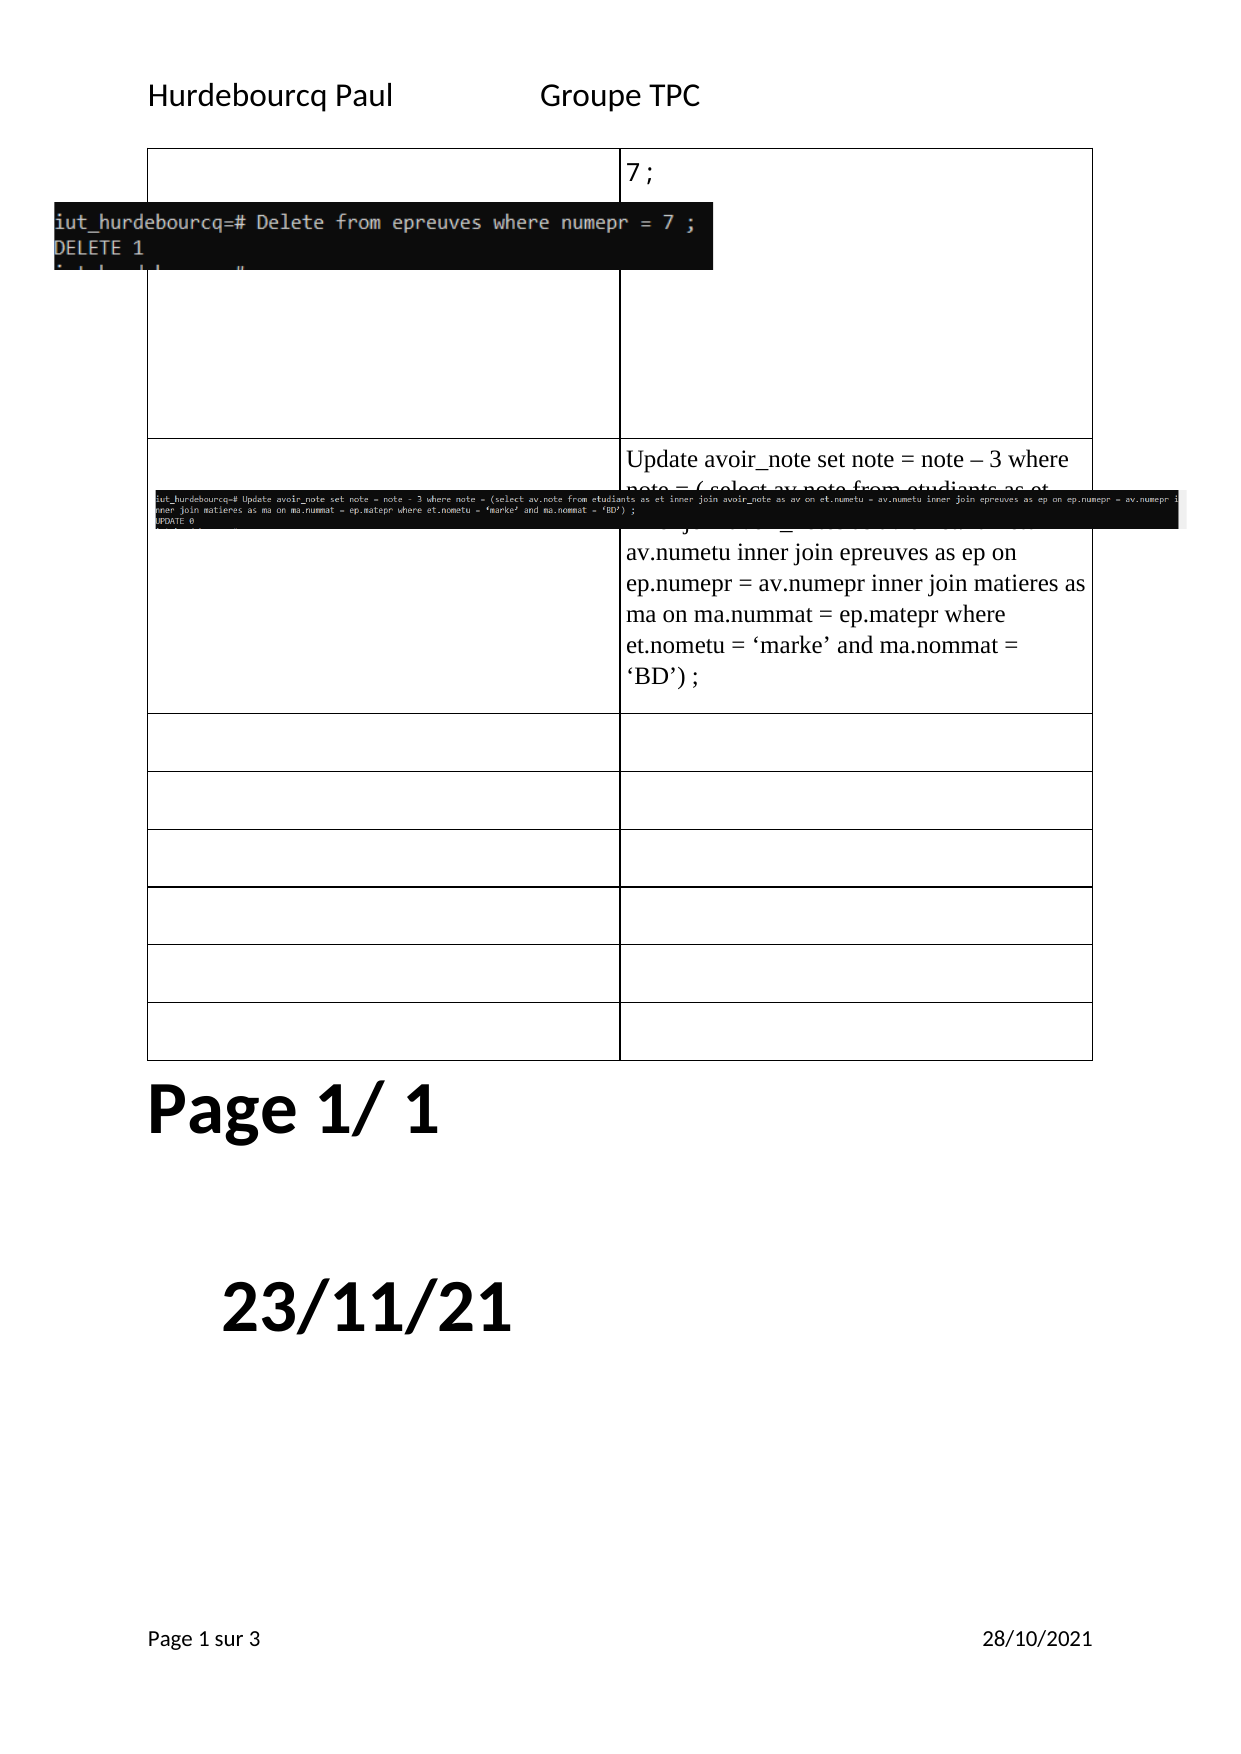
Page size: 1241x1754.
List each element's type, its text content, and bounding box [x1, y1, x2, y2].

table_cell [148, 772, 619, 828]
picture [54, 202, 714, 270]
table_cell 7 ; [621, 149, 1092, 437]
table_cell [148, 945, 619, 1002]
table_cell [148, 830, 619, 886]
table_cell Update avoir_note set note = note – 3 where note = ( select av.note from etudiants as et inner join avoir_notes as av on et.numetu = av.numetu inner join epreuves as ep on ep.numepr = av.numepr inner join matieres as ma on ma.nummat = ep.matepr where et.nometu = ‘marke’ and ma.nommat = ‘BD’) ; [621, 529, 1092, 713]
table_cell [148, 888, 619, 944]
picture [155, 490, 1187, 529]
table_cell [621, 830, 1092, 886]
table_cell [148, 439, 619, 713]
table_cell [621, 945, 1092, 1002]
table_cell [621, 772, 1092, 828]
table_cell [621, 888, 1092, 944]
table_cell [148, 149, 619, 202]
table_cell [621, 1003, 1092, 1060]
text Page 1/ 1 23/11/21 [148, 1061, 1093, 1350]
table_cell [148, 270, 619, 437]
table_cell [148, 714, 619, 771]
table_cell Update avoir_note set note = note – 3 where note = ( select av.note from etudiants as et inner join avoir_notes as av on et.numetu = av.numetu inner join epreuves as ep on ep.numepr = av.numepr inner join matieres as ma on ma.nummat = ep.matepr where et.nometu = ‘marke’ and ma.nommat = ‘BD’) ; [621, 439, 1092, 490]
table_cell [148, 1003, 619, 1060]
table_cell [621, 714, 1092, 771]
